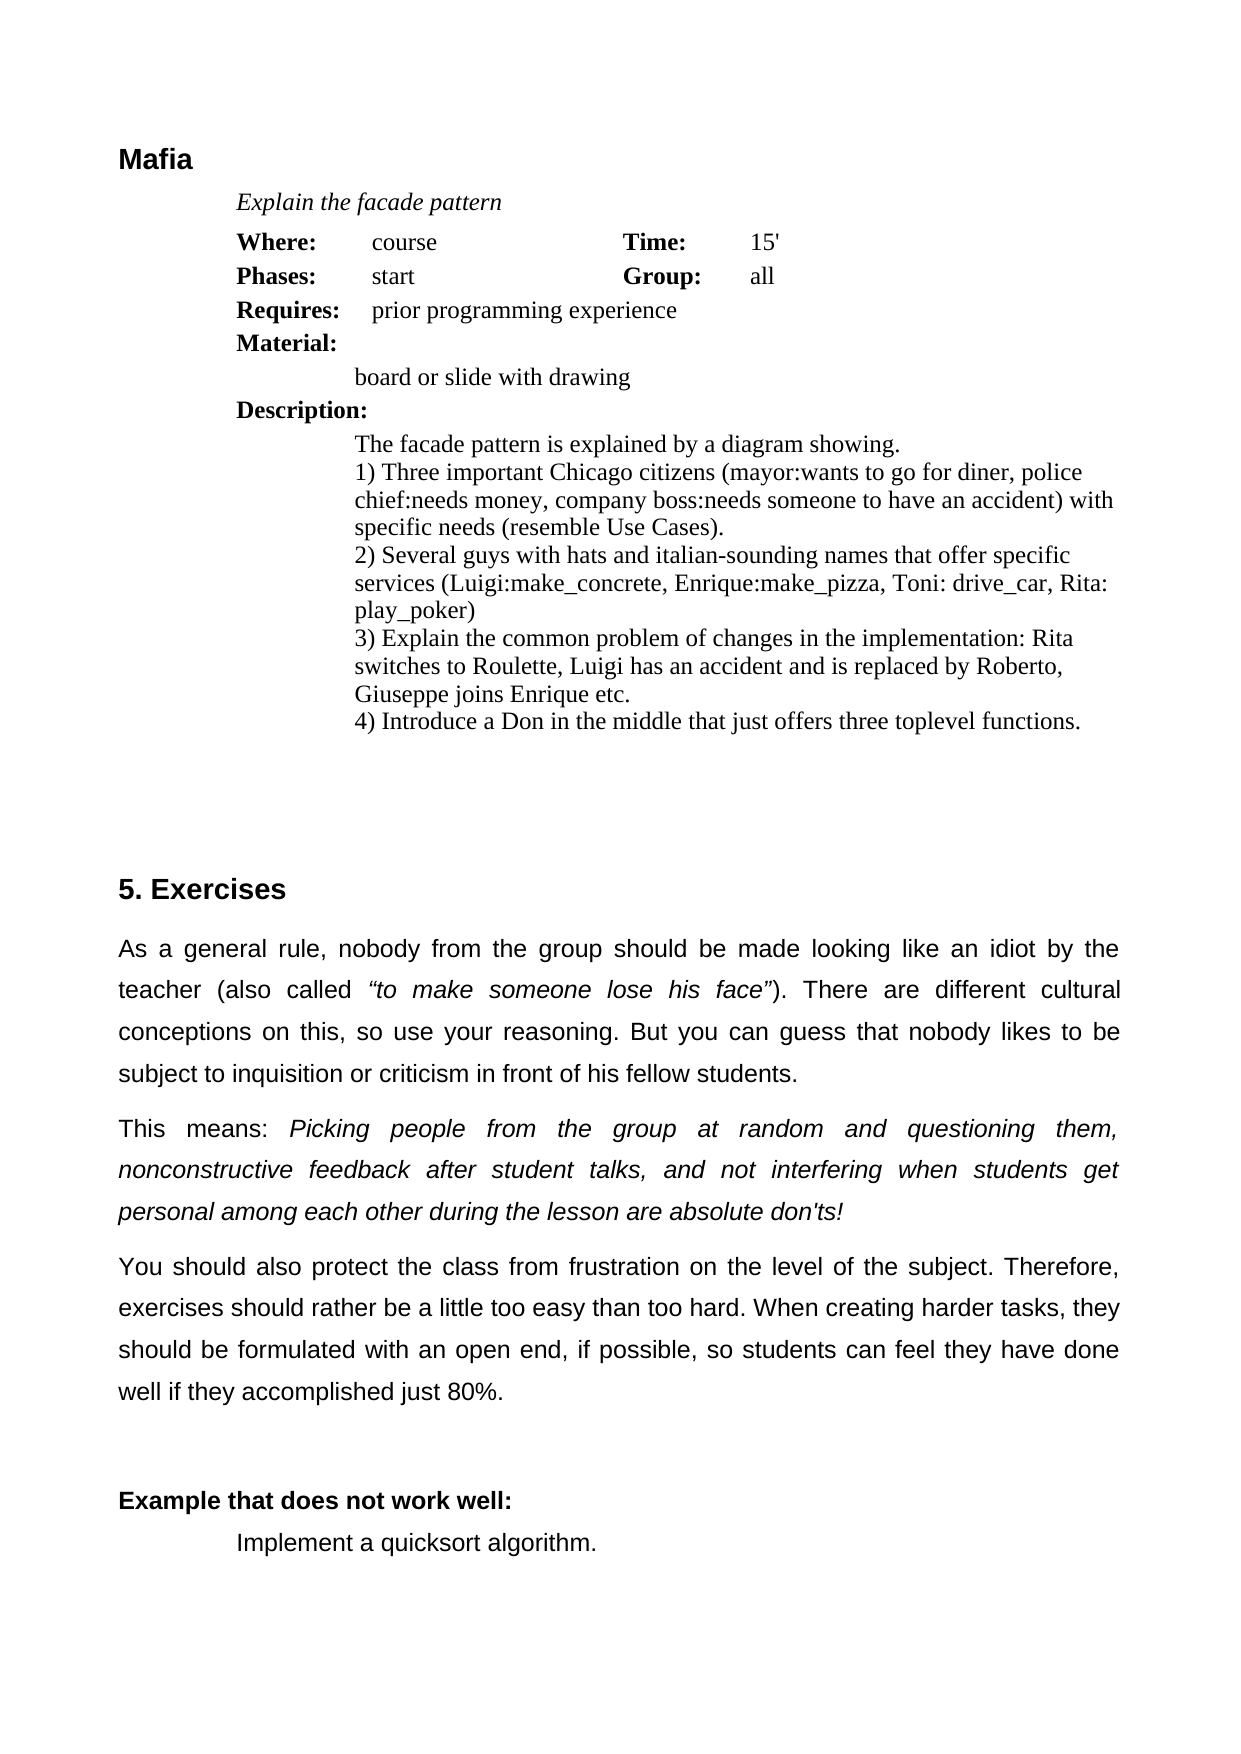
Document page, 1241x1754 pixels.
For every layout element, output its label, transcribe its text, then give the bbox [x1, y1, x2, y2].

text Implement a quicksort algorithm. [236, 1528, 1122, 1556]
text Material: [236, 329, 1122, 357]
text This means: Picking people from the group at random and questioning them, nonconstructive feedback after student talks, and not interfering when students get personal among each other during the lesson are absolute don'ts! [118, 1114, 1122, 1226]
text Description: [236, 397, 1122, 424]
text 2) Several guys with hats and italian-sounding names that offer specific services (Luigi:make_concrete, Enrique:make_pizza, Toni: drive_car, Rita: play_poker) [354, 541, 1122, 624]
text The facade pattern is explained by a diagram showing. [354, 430, 1122, 458]
text Phases: start Group: all [236, 262, 1122, 290]
text Where: course Time: 15' [236, 228, 1122, 256]
text 4) Introduce a Don in the middle that just offers three toplevel functions. [354, 707, 1122, 735]
text You should also protect the class from frustration on the level of the subject. Therefore, exercises should rather be a little too easy than too hard. When creating harder tasks, they should be formulated with an open end, if possible, so students can feel they have done well if they accomplished just 80%. [118, 1252, 1122, 1406]
text 1) Three important Chicago citizens (mayor:wants to go for diner, police chief:needs money, company boss:needs someone to have an accident) with specific needs (resemble Use Cases). [354, 458, 1122, 541]
text Explain the facade pattern [118, 188, 1122, 216]
text Requires: prior programming experience [236, 296, 1122, 323]
text Example that does not work well: [118, 1487, 1122, 1514]
text board or slide with drawing [354, 363, 1122, 391]
subtitle 5. Exercises [118, 873, 1122, 906]
text As a general rule, nobody from the group should be made looking like an idiot by the teacher (also called “to make someone lose his face”). There are different cultural conceptions on this, so use your reasoning. But you can guess that nobody likes to be subject to inquisition or criticism in front of his fellow students. [118, 934, 1122, 1088]
subtitle Mafia [118, 143, 1122, 176]
text 3) Explain the common problem of changes in the implementation: Rita switches to Roulette, Luigi has an accident and is replaced by Roberto, Giuseppe joins Enrique etc. [354, 624, 1122, 707]
